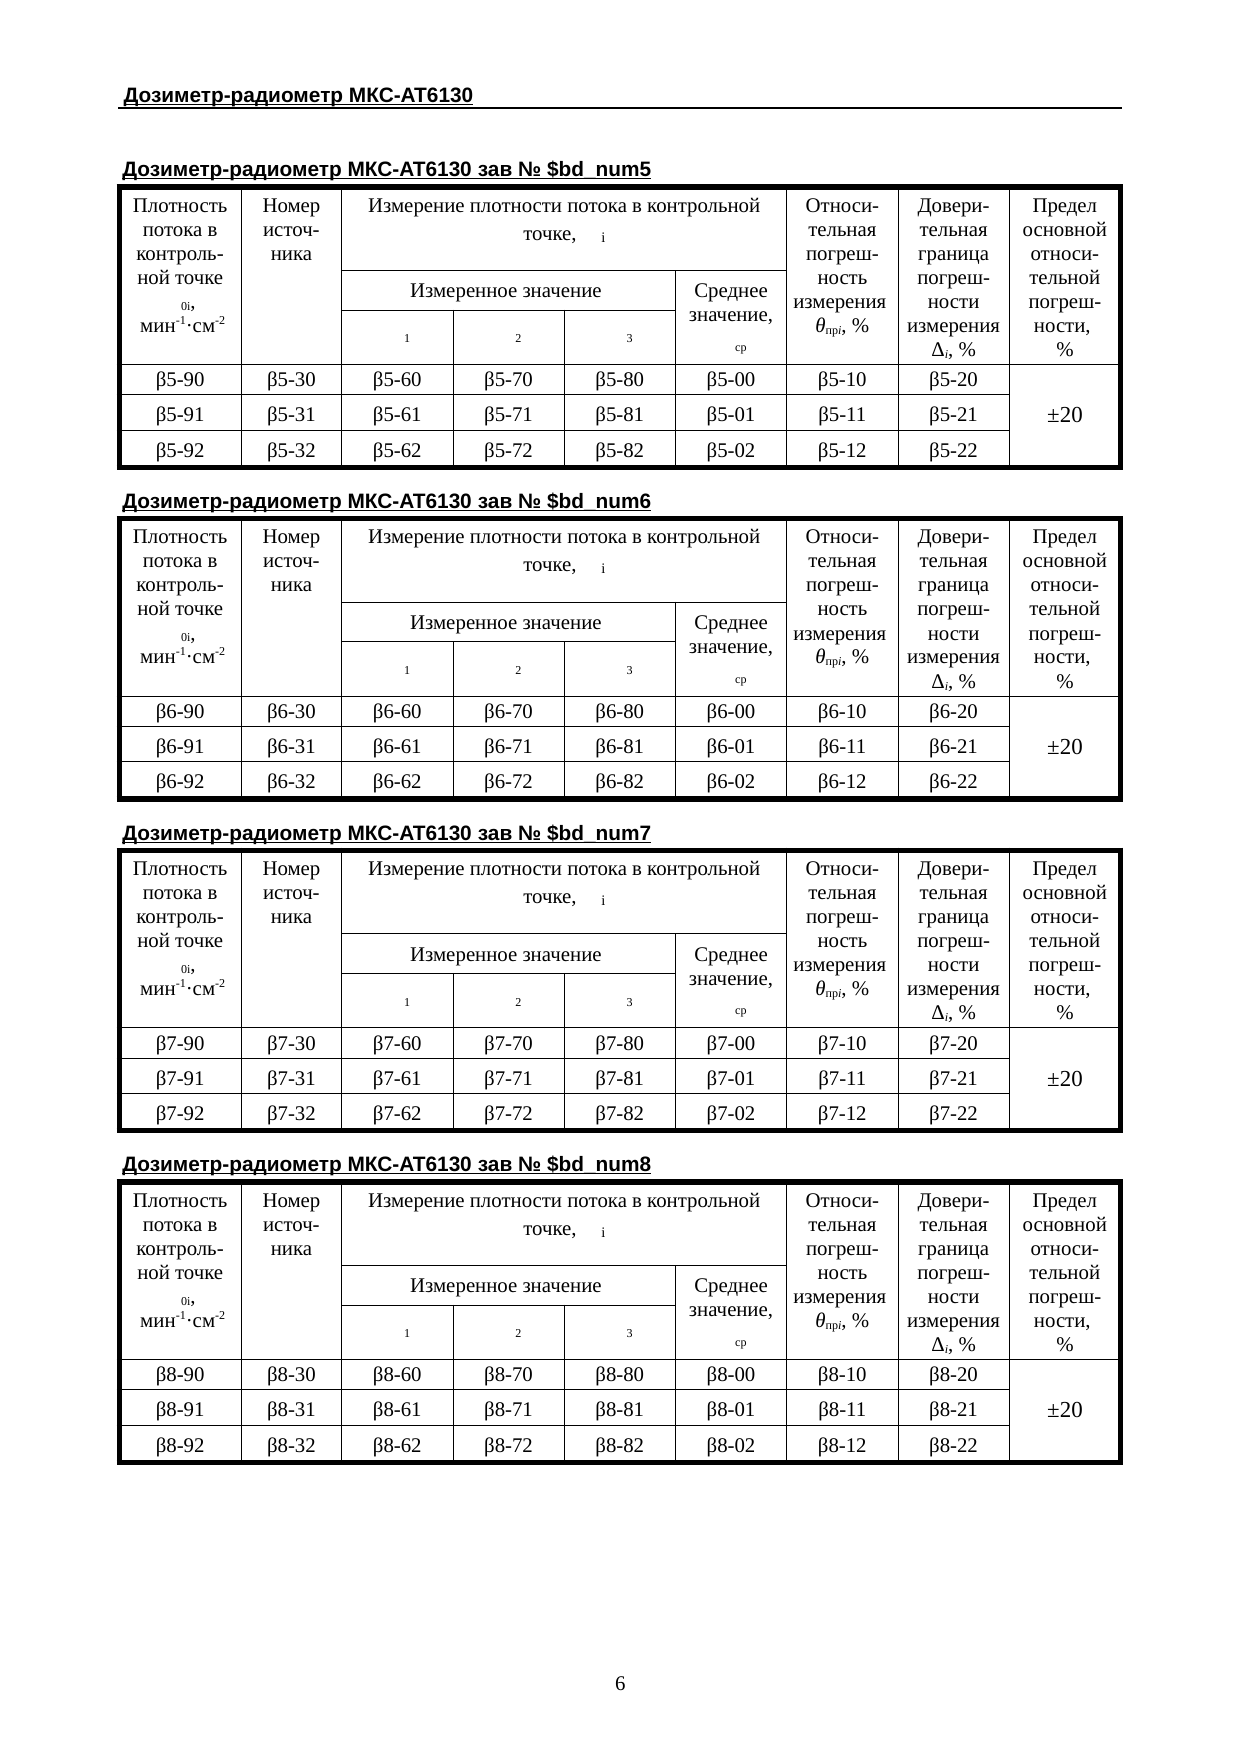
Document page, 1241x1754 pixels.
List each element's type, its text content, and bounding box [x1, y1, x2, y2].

table_cell β5-31 [242, 395, 341, 429]
table_cell Измеренное значение [342, 1266, 675, 1304]
table_cell Плотность потока в контроль-ной точке 0i, мин-1·см-2 [122, 853, 241, 1027]
table_cell β5-62 [342, 431, 453, 465]
table_cell 3 [565, 974, 675, 1027]
table_cell β8-31 [242, 1390, 341, 1424]
table_cell ±20 [1010, 697, 1118, 796]
table_cell Измеренное значение [342, 271, 675, 309]
table_cell Предел основной относи-тельной погреш-ности, % [1010, 853, 1118, 1027]
table_cell Относи-тельная погреш-ность измерения θпрi, % [787, 1185, 898, 1359]
table_cell β8-70 [454, 1360, 564, 1389]
table_cell β7-92 [122, 1094, 241, 1128]
table_cell β5-01 [676, 395, 786, 429]
table_header Дозиметр-радиометр МКС-AT6130 зав № $bd_num5 [119, 138, 1120, 184]
table_cell β6-02 [676, 762, 786, 796]
table_cell Измерение плотности потока в контрольной точке, i [342, 521, 786, 602]
table_cell Предел основной относи-тельной погреш-ности, % [1010, 521, 1118, 696]
table_cell β6-31 [242, 727, 341, 761]
table_cell β5-21 [899, 395, 1009, 429]
table_cell β7-11 [787, 1059, 898, 1093]
table_cell Довери-тельная граница погреш-ности измерения Δi, % [899, 521, 1009, 696]
table_cell β5-02 [676, 431, 786, 465]
table_cell 1 [342, 974, 453, 1027]
table_cell β6-12 [787, 762, 898, 796]
table_cell 1 [342, 642, 453, 696]
table_cell β5-10 [787, 365, 898, 394]
table_cell β6-80 [565, 697, 675, 726]
table_cell β7-12 [787, 1094, 898, 1128]
table_cell β8-81 [565, 1390, 675, 1424]
table_cell β8-21 [899, 1390, 1009, 1424]
table_cell β6-60 [342, 697, 453, 726]
table_cell Среднее значение, ср [676, 934, 786, 1027]
table_cell β7-60 [342, 1028, 453, 1057]
table_cell β5-90 [122, 365, 241, 394]
table_cell 3 [565, 1306, 675, 1359]
table_cell β7-20 [899, 1028, 1009, 1057]
table_cell β6-92 [122, 762, 241, 796]
table_cell β7-32 [242, 1094, 341, 1128]
table_cell β5-70 [454, 365, 564, 394]
table_cell β8-91 [122, 1390, 241, 1424]
table_cell β8-71 [454, 1390, 564, 1424]
table_cell β5-71 [454, 395, 564, 429]
table_cell β8-92 [122, 1426, 241, 1460]
table_cell 2 [454, 311, 564, 364]
table_cell 2 [454, 642, 564, 696]
table_cell Довери-тельная граница погреш-ности измерения Δi, % [899, 853, 1009, 1027]
table_cell β8-62 [342, 1426, 453, 1460]
table_cell β8-82 [565, 1426, 675, 1460]
table_cell Среднее значение, ср [676, 271, 786, 364]
table_cell β5-91 [122, 395, 241, 429]
table_cell β8-60 [342, 1360, 453, 1389]
table_cell β5-11 [787, 395, 898, 429]
table_cell β7-31 [242, 1059, 341, 1093]
table_cell β5-80 [565, 365, 675, 394]
table_cell β7-61 [342, 1059, 453, 1093]
table_cell β5-22 [899, 431, 1009, 465]
table_cell Относи-тельная погреш-ность измерения θпрi, % [787, 190, 898, 364]
table_cell Среднее значение, ср [676, 603, 786, 696]
table_cell β5-61 [342, 395, 453, 429]
table_cell β7-71 [454, 1059, 564, 1093]
table_cell 1 [342, 311, 453, 364]
table_cell β8-72 [454, 1426, 564, 1460]
table_cell Предел основной относи-тельной погреш-ности, % [1010, 190, 1118, 364]
table_cell Среднее значение, ср [676, 1266, 786, 1359]
table_cell Номер источ-ника [242, 1185, 341, 1359]
table_cell β6-00 [676, 697, 786, 726]
table_cell 3 [565, 311, 675, 364]
table_cell β7-72 [454, 1094, 564, 1128]
table_cell Измеренное значение [342, 603, 675, 641]
table_cell β7-21 [899, 1059, 1009, 1093]
table_cell β8-10 [787, 1360, 898, 1389]
table_cell 1 [342, 1306, 453, 1359]
table_cell Довери-тельная граница погреш-ности измерения Δi, % [899, 1185, 1009, 1359]
table_cell β7-70 [454, 1028, 564, 1057]
table_header Дозиметр-радиометр МКС-AT6130 зав № $bd_num8 [119, 1133, 1120, 1179]
table_cell β5-82 [565, 431, 675, 465]
table_cell Номер источ-ника [242, 853, 341, 1027]
table_cell β8-02 [676, 1426, 786, 1460]
table_cell β6-10 [787, 697, 898, 726]
table_cell Номер источ-ника [242, 190, 341, 364]
table_cell β7-81 [565, 1059, 675, 1093]
table_cell Относи-тельная погреш-ность измерения θпрi, % [787, 521, 898, 696]
table_cell Относи-тельная погреш-ность измерения θпрi, % [787, 853, 898, 1027]
table_cell ±20 [1010, 365, 1118, 465]
table_cell β6-81 [565, 727, 675, 761]
table_cell β8-12 [787, 1426, 898, 1460]
table_cell β6-01 [676, 727, 786, 761]
table_cell β7-82 [565, 1094, 675, 1128]
table_cell β7-10 [787, 1028, 898, 1057]
table_cell ±20 [1010, 1360, 1118, 1460]
table_cell Измеренное значение [342, 934, 675, 973]
table_cell β7-30 [242, 1028, 341, 1057]
table_cell β8-20 [899, 1360, 1009, 1389]
table_cell β6-82 [565, 762, 675, 796]
table_cell β6-22 [899, 762, 1009, 796]
table_cell β7-22 [899, 1094, 1009, 1128]
table_cell β7-00 [676, 1028, 786, 1057]
table_cell 3 [565, 642, 675, 696]
table_header Дозиметр-радиометр МКС-AT6130 зав № $bd_num7 [119, 802, 1120, 848]
table_cell β6-11 [787, 727, 898, 761]
table_cell β5-92 [122, 431, 241, 465]
table_cell ±20 [1010, 1028, 1118, 1128]
table_cell β6-32 [242, 762, 341, 796]
table_cell β6-91 [122, 727, 241, 761]
table_cell β6-90 [122, 697, 241, 726]
table_cell Плотность потока в контроль-ной точке 0i, мин-1·см-2 [122, 521, 241, 696]
table_cell Плотность потока в контроль-ной точке 0i, мин-1·см-2 [122, 1185, 241, 1359]
table_cell β6-72 [454, 762, 564, 796]
table_cell β7-02 [676, 1094, 786, 1128]
table_cell β8-61 [342, 1390, 453, 1424]
table_cell β6-70 [454, 697, 564, 726]
table_cell β8-30 [242, 1360, 341, 1389]
table_cell β8-22 [899, 1426, 1009, 1460]
table_cell β6-20 [899, 697, 1009, 726]
table_cell 2 [454, 1306, 564, 1359]
table_cell β5-20 [899, 365, 1009, 394]
table_cell β8-32 [242, 1426, 341, 1460]
table_cell Номер источ-ника [242, 521, 341, 696]
table_cell β8-90 [122, 1360, 241, 1389]
table_cell 2 [454, 974, 564, 1027]
table_cell Измерение плотности потока в контрольной точке, i [342, 1185, 786, 1265]
table_cell Предел основной относи-тельной погреш-ности, % [1010, 1185, 1118, 1359]
table_cell β8-80 [565, 1360, 675, 1389]
table_cell β7-80 [565, 1028, 675, 1057]
table_cell β5-12 [787, 431, 898, 465]
table_cell β6-30 [242, 697, 341, 726]
table_cell β5-81 [565, 395, 675, 429]
table_cell Плотность потока в контроль-ной точке 0i, мин-1·см-2 [122, 190, 241, 364]
table_cell β7-62 [342, 1094, 453, 1128]
table_cell β6-61 [342, 727, 453, 761]
table_cell β7-90 [122, 1028, 241, 1057]
table_cell β8-00 [676, 1360, 786, 1389]
table_cell β5-60 [342, 365, 453, 394]
table_cell β8-11 [787, 1390, 898, 1424]
table_cell Измерение плотности потока в контрольной точке, i [342, 853, 786, 933]
table_cell Измерение плотности потока в контрольной точке, i [342, 190, 786, 270]
table_cell β8-01 [676, 1390, 786, 1424]
table_cell β7-91 [122, 1059, 241, 1093]
table_cell β7-01 [676, 1059, 786, 1093]
table_cell β5-72 [454, 431, 564, 465]
table_cell β6-21 [899, 727, 1009, 761]
table_cell β6-71 [454, 727, 564, 761]
table_header Дозиметр-радиометр МКС-AT6130 зав № $bd_num6 [119, 470, 1120, 516]
table_cell Довери-тельная граница погреш-ности измерения Δi, % [899, 190, 1009, 364]
table_cell β5-00 [676, 365, 786, 394]
table_cell β5-30 [242, 365, 341, 394]
table_cell β5-32 [242, 431, 341, 465]
table_cell β6-62 [342, 762, 453, 796]
